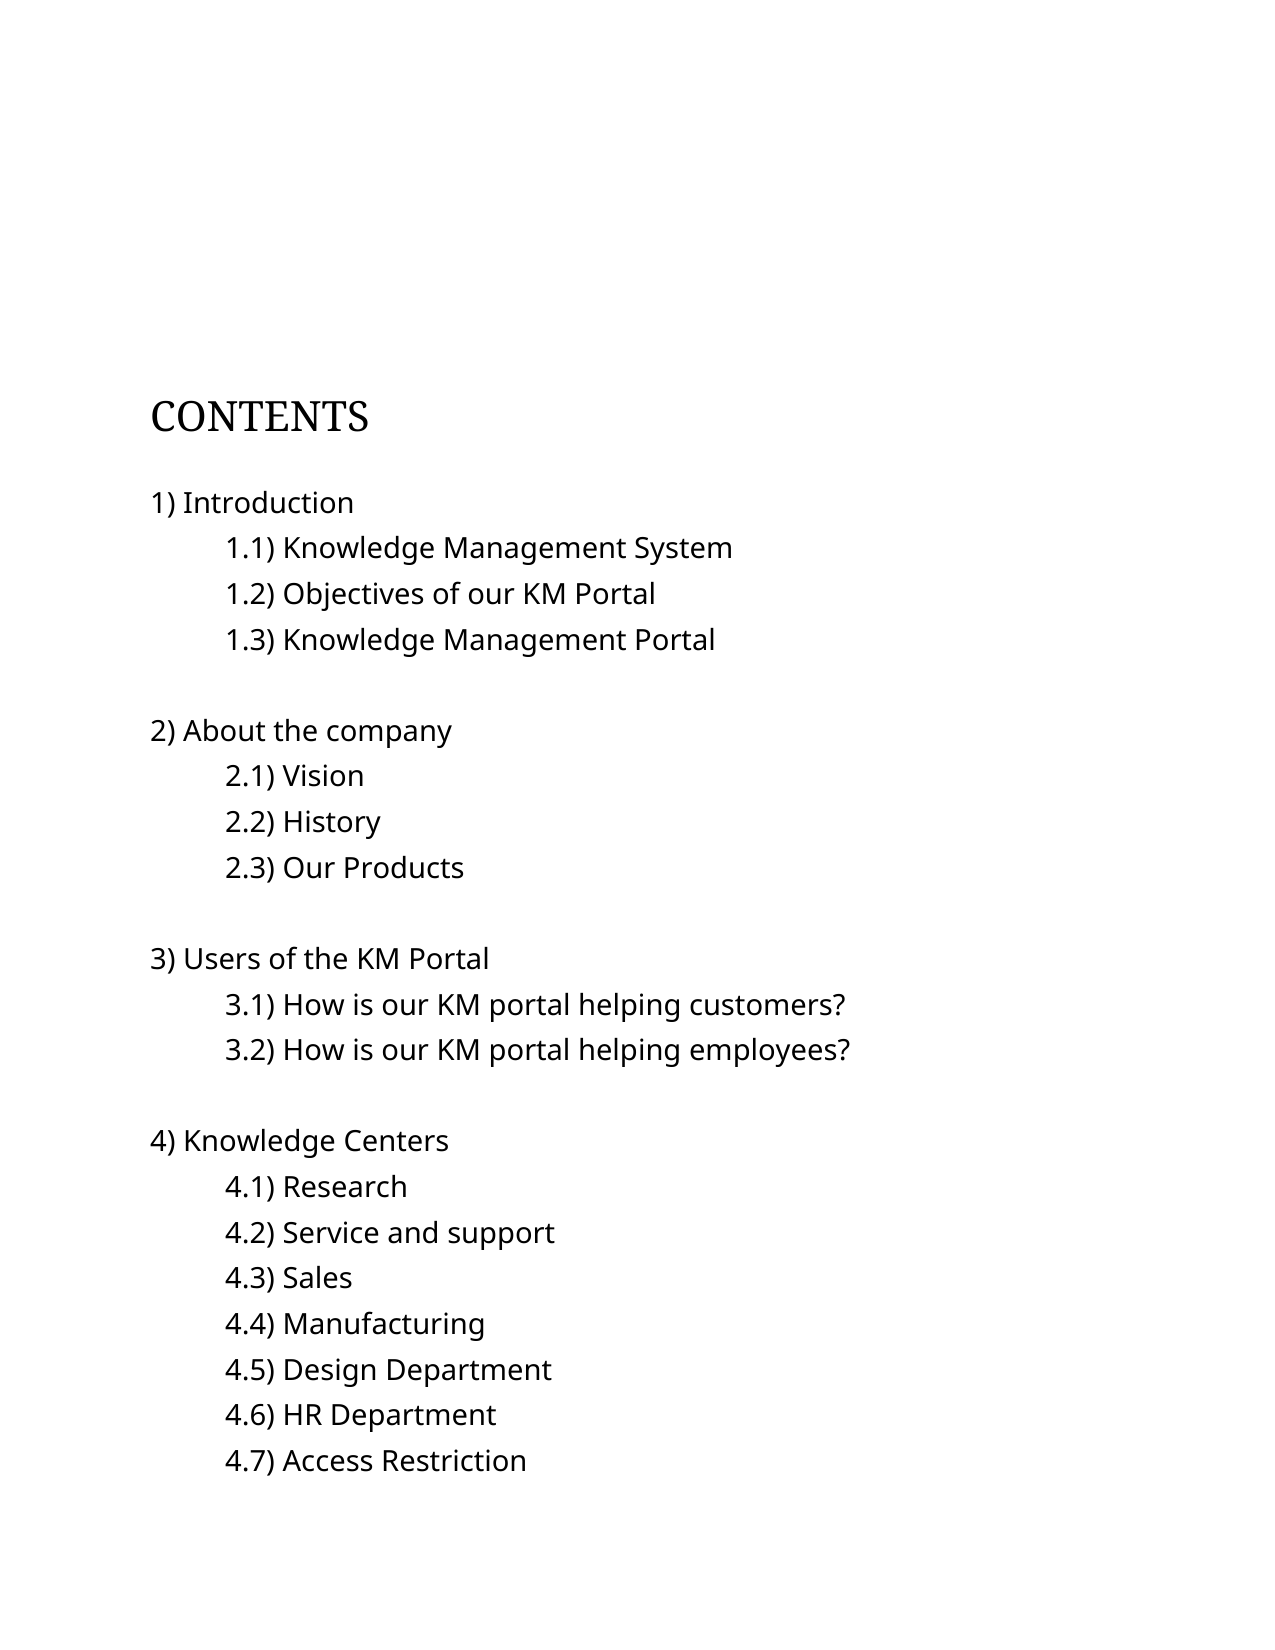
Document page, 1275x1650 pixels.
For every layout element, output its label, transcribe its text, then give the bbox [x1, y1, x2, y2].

text 3) Users of the KM Portal [150, 938, 1125, 978]
text 2.3) Our Products [150, 847, 1125, 887]
text 3.1) How is our KM portal helping customers? [150, 984, 1125, 1023]
text 4.7) Access Restriction [150, 1440, 1125, 1480]
text CONTENTS [150, 387, 1125, 443]
text 1) Introduction [150, 482, 1125, 522]
text 2.2) History [150, 801, 1125, 841]
text 4.3) Sales [150, 1258, 1125, 1297]
text 4) Knowledge Centers [150, 1121, 1125, 1160]
text 3.2) How is our KM portal helping employees? [150, 1029, 1125, 1069]
text 1.1) Knowledge Management System [150, 528, 1125, 567]
text 4.1) Research [150, 1166, 1125, 1206]
text 4.6) HR Department [150, 1394, 1125, 1434]
text 1.2) Objectives of our KM Portal [150, 573, 1125, 613]
text 2) About the company [150, 710, 1125, 750]
text 4.2) Service and support [150, 1212, 1125, 1252]
text 4.4) Manufacturing [150, 1303, 1125, 1343]
text 2.1) Vision [150, 756, 1125, 795]
text 1.3) Knowledge Management Portal [150, 619, 1125, 658]
text 4.5) Design Department [150, 1349, 1125, 1388]
